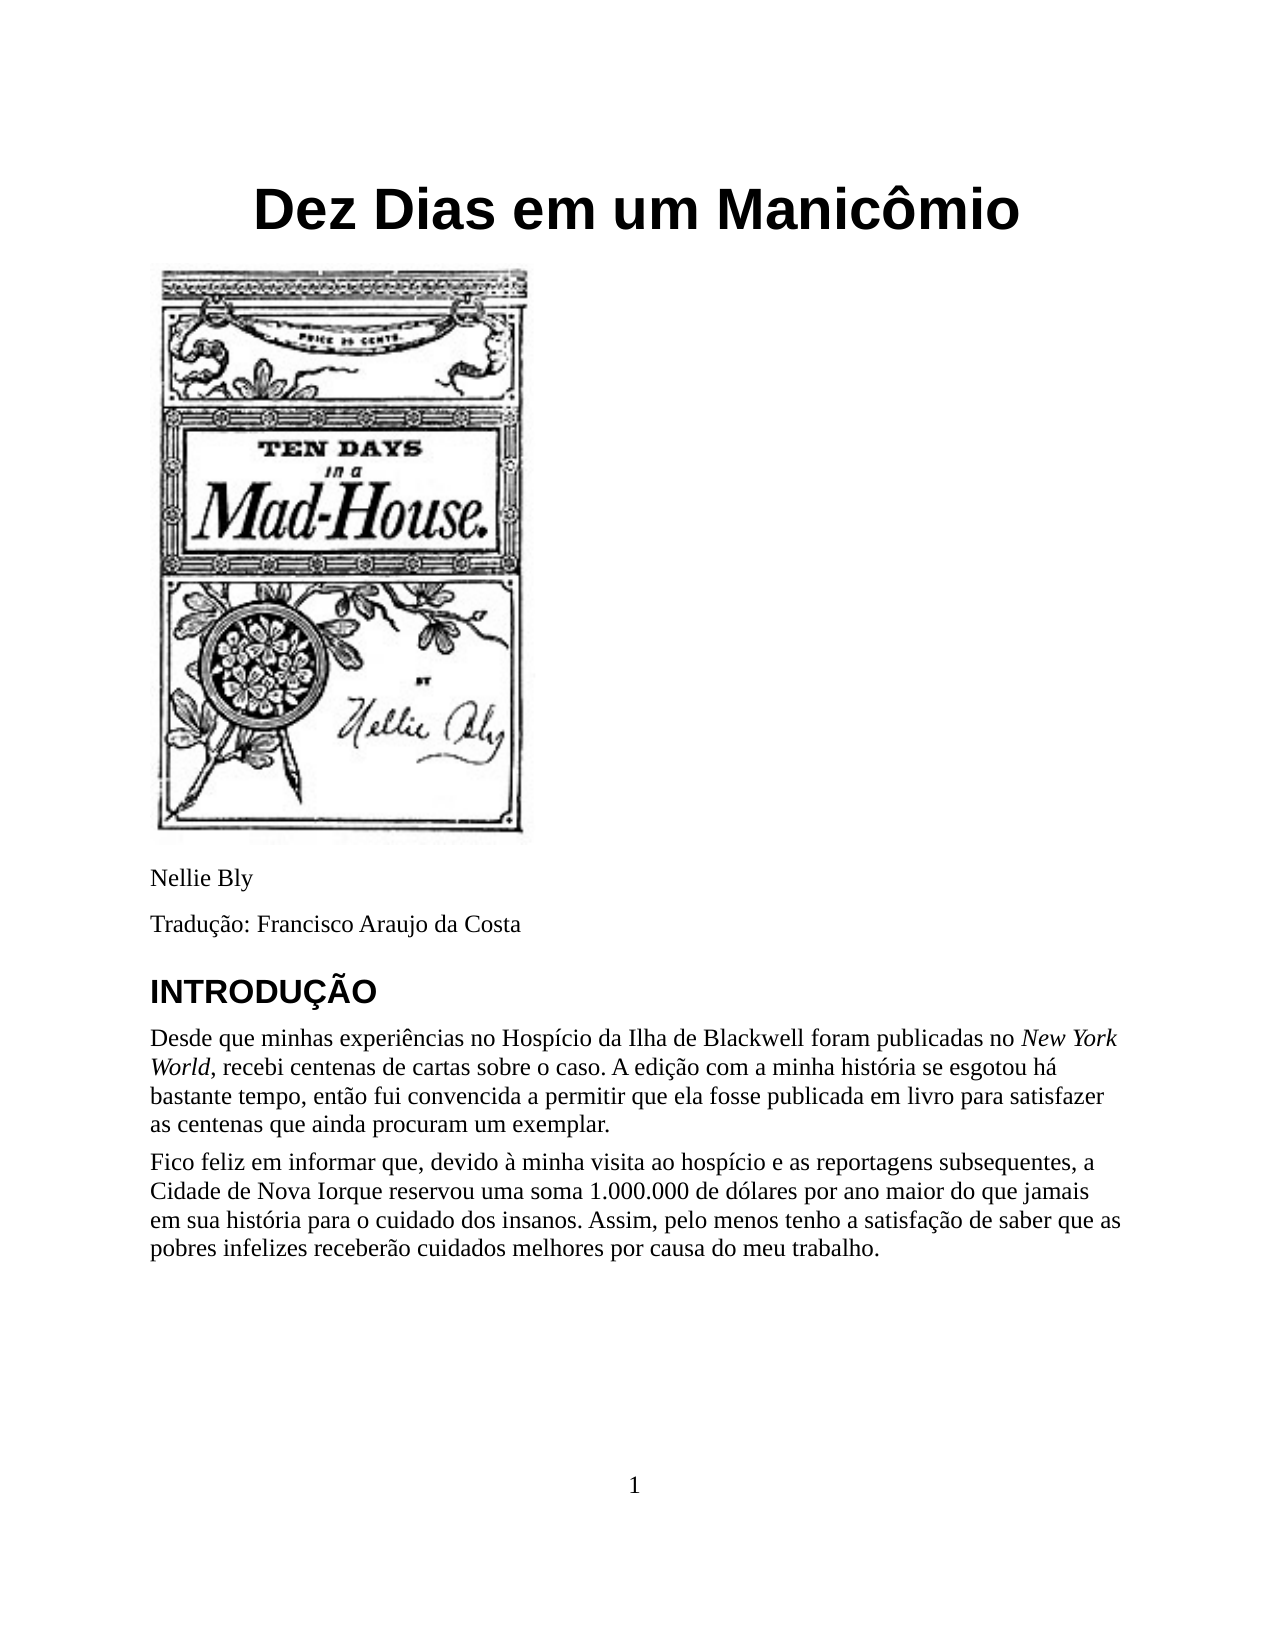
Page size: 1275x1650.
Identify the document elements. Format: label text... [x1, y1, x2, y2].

text Fico feliz em informar que, devido à minha visita ao hospício e as reportagens subsequentes, a Cidade de Nova Iorque reservou uma soma 1.000.000 de dólares por ano maior do que jamais em sua história para o cuidado dos insanos. Assim, pelo menos tenho a satisfação de saber que as pobres infelizes receberão cuidados melhores por causa do meu trabalho. [150, 1147, 1125, 1262]
picture [150, 263, 536, 845]
subtitle INTRODUÇÃO [150, 972, 1125, 1011]
text Desde que minhas experiências no Hospício da Ilha de Blackwell foram publicadas no New York World, recebi centenas de cartas sobre o caso. A edição com a minha história se esgotou há bastante tempo, então fui convencida a permitir que ela fosse publicada em livro para satisfazer as centenas que ainda procuram um exemplar. [150, 1023, 1125, 1138]
text Tradução: Francisco Araujo da Costa [150, 909, 1125, 938]
title Dez Dias em um Manicômio [150, 175, 1125, 242]
text Nellie Bly [150, 863, 1125, 891]
